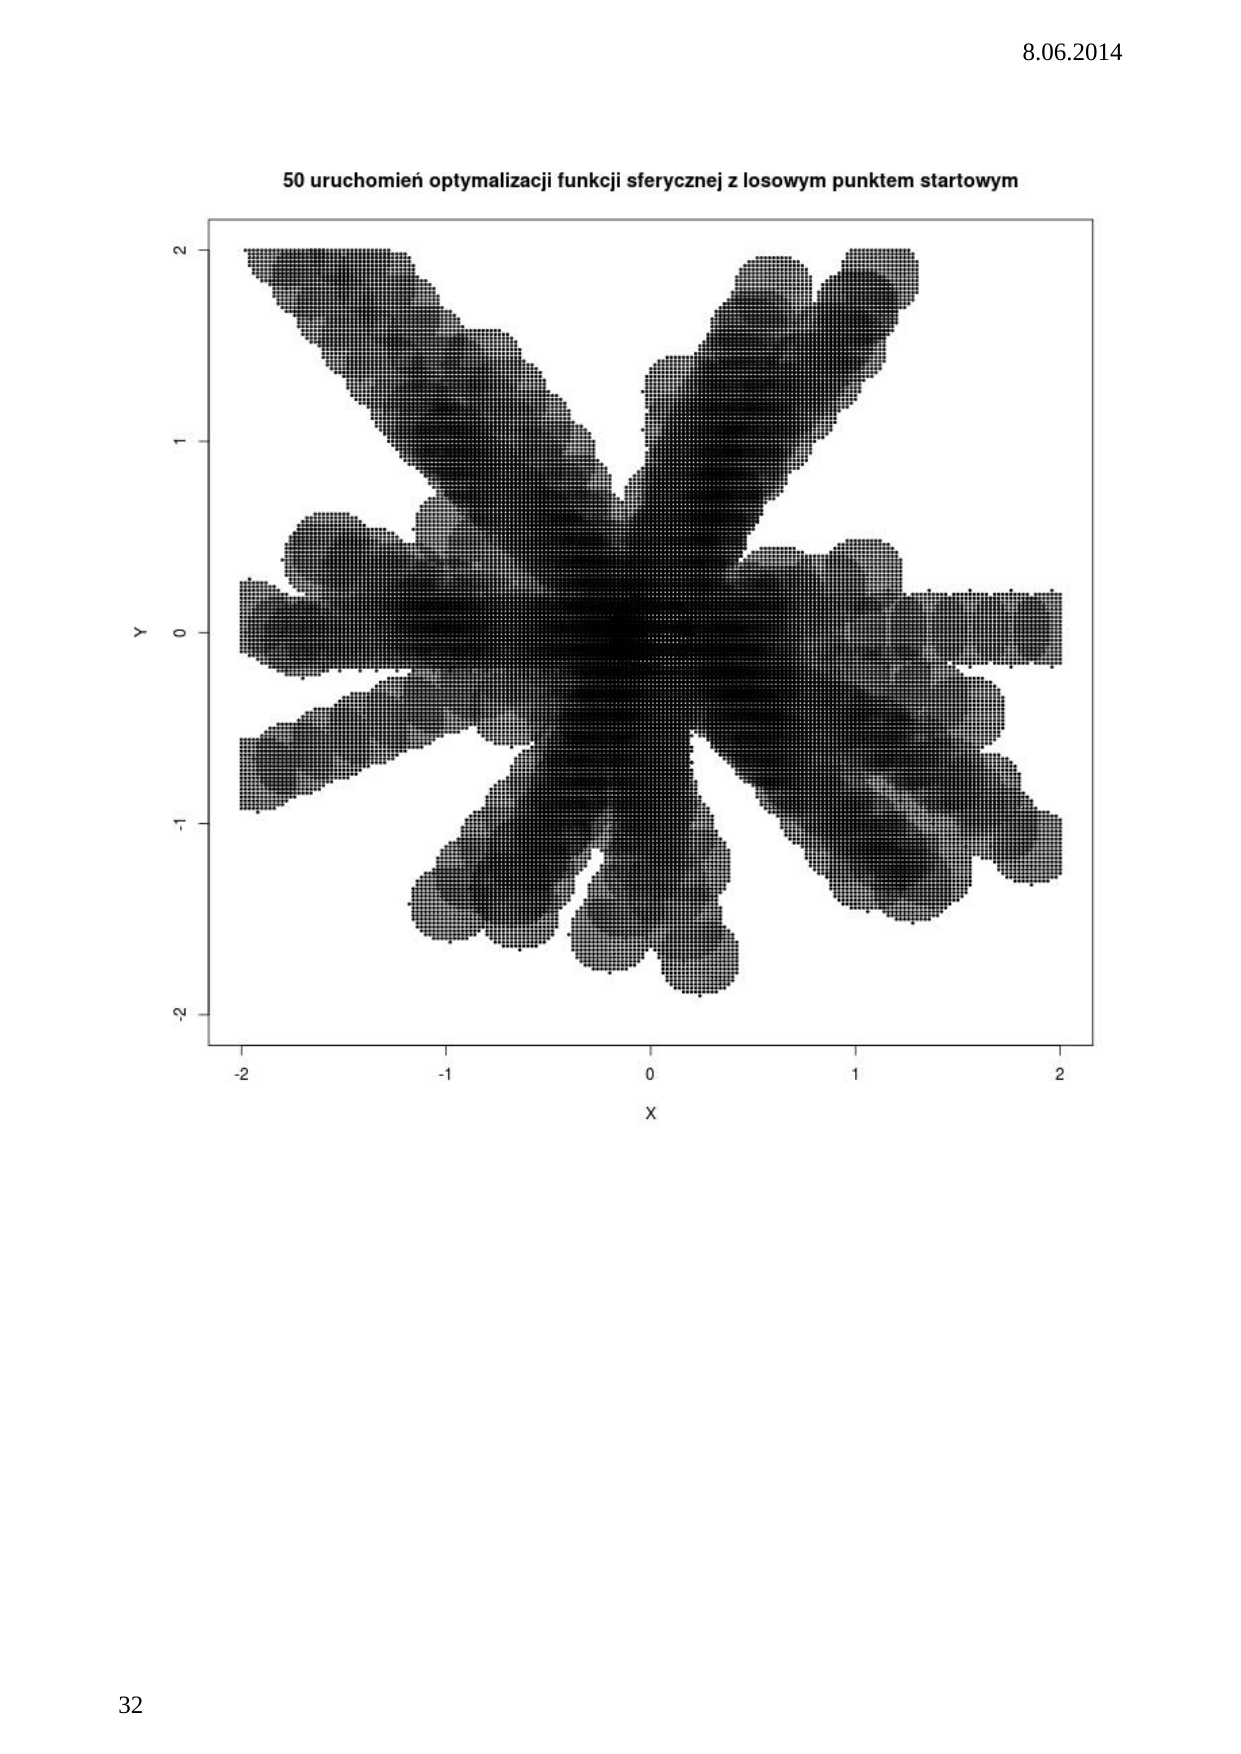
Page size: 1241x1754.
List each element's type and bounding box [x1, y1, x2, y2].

picture [129, 140, 1133, 1145]
